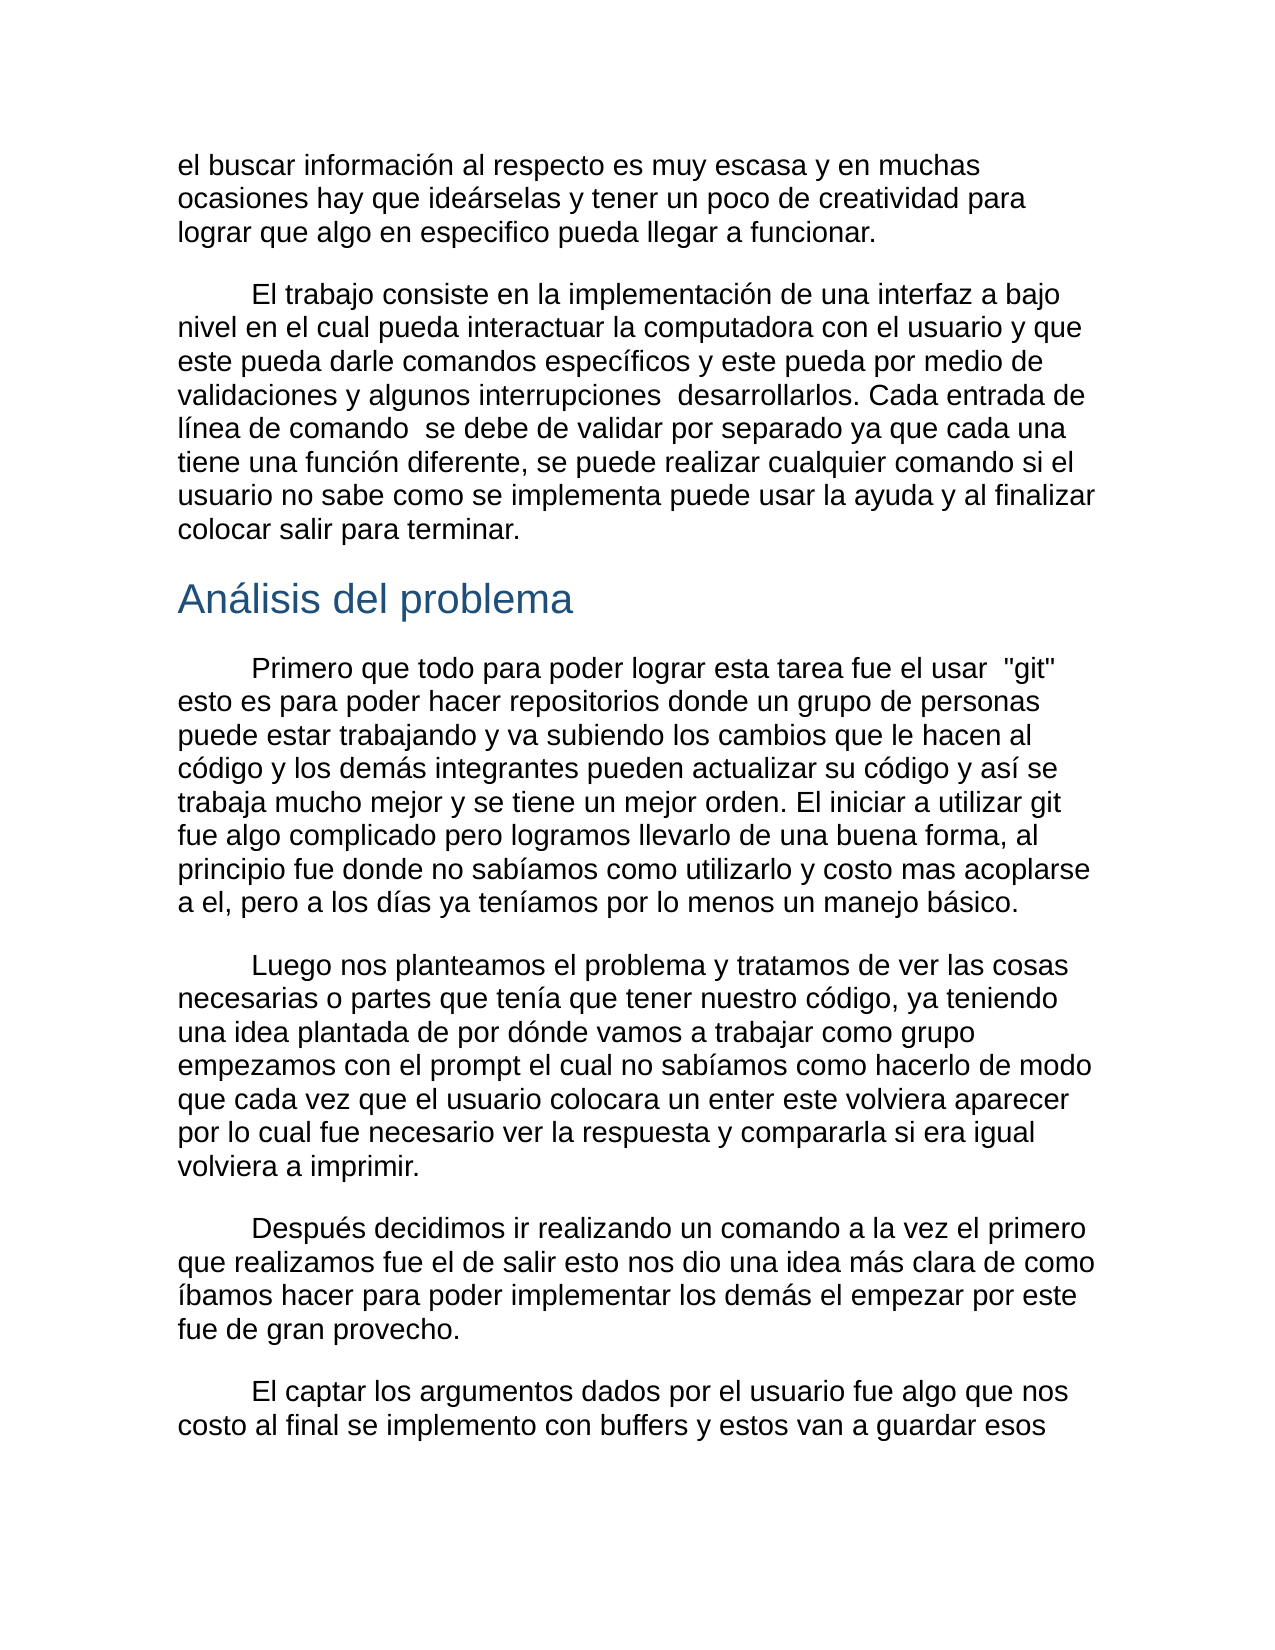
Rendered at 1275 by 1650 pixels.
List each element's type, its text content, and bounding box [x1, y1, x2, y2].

text Después decidimos ir realizando un comando a la vez el primero que realizamos fue el de salir esto nos dio una idea más clara de como íbamos hacer para poder implementar los demás el empezar por este fue de gran provecho. [177, 1211, 1098, 1346]
text Análisis del problema [177, 574, 1098, 622]
text Primero que todo para poder lograr esta tarea fue el usar "git" esto es para poder hacer repositorios donde un grupo de personas puede estar trabajando y va subiendo los cambios que le hacen al código y los demás integrantes pueden actualizar su código y así se trabaja mucho mejor y se tiene un mejor orden. El iniciar a utilizar git fue algo complicado pero logramos llevarlo de una buena forma, al principio fue donde no sabíamos como utilizarlo y costo mas acoplarse a el, pero a los días ya teníamos por lo menos un manejo básico. [177, 651, 1098, 919]
text El captar los argumentos dados por el usuario fue algo que nos costo al final se implemento con buffers y estos van a guardar esos [177, 1374, 1098, 1441]
text El trabajo consiste en la implementación de una interfaz a bajo nivel en el cual pueda interactuar la computadora con el usuario y que este pueda darle comandos específicos y este pueda por medio de validaciones y algunos interrupciones desarrollarlos. Cada entrada de línea de comando se debe de validar por separado ya que cada una tiene una función diferente, se puede realizar cualquier comando si el usuario no sabe como se implementa puede usar la ayuda y al finalizar colocar salir para terminar. [177, 277, 1098, 545]
text Luego nos planteamos el problema y tratamos de ver las cosas necesarias o partes que tenía que tener nuestro código, ya teniendo una idea plantada de por dónde vamos a trabajar como grupo empezamos con el prompt el cual no sabíamos como hacerlo de modo que cada vez que el usuario colocara un enter este volviera aparecer por lo cual fue necesario ver la respuesta y compararla si era igual volviera a imprimir. [177, 948, 1098, 1183]
text el buscar información al respecto es muy escasa y en muchas ocasiones hay que ideárselas y tener un poco de creatividad para lograr que algo en especifico pueda llegar a funcionar. [177, 148, 1098, 248]
